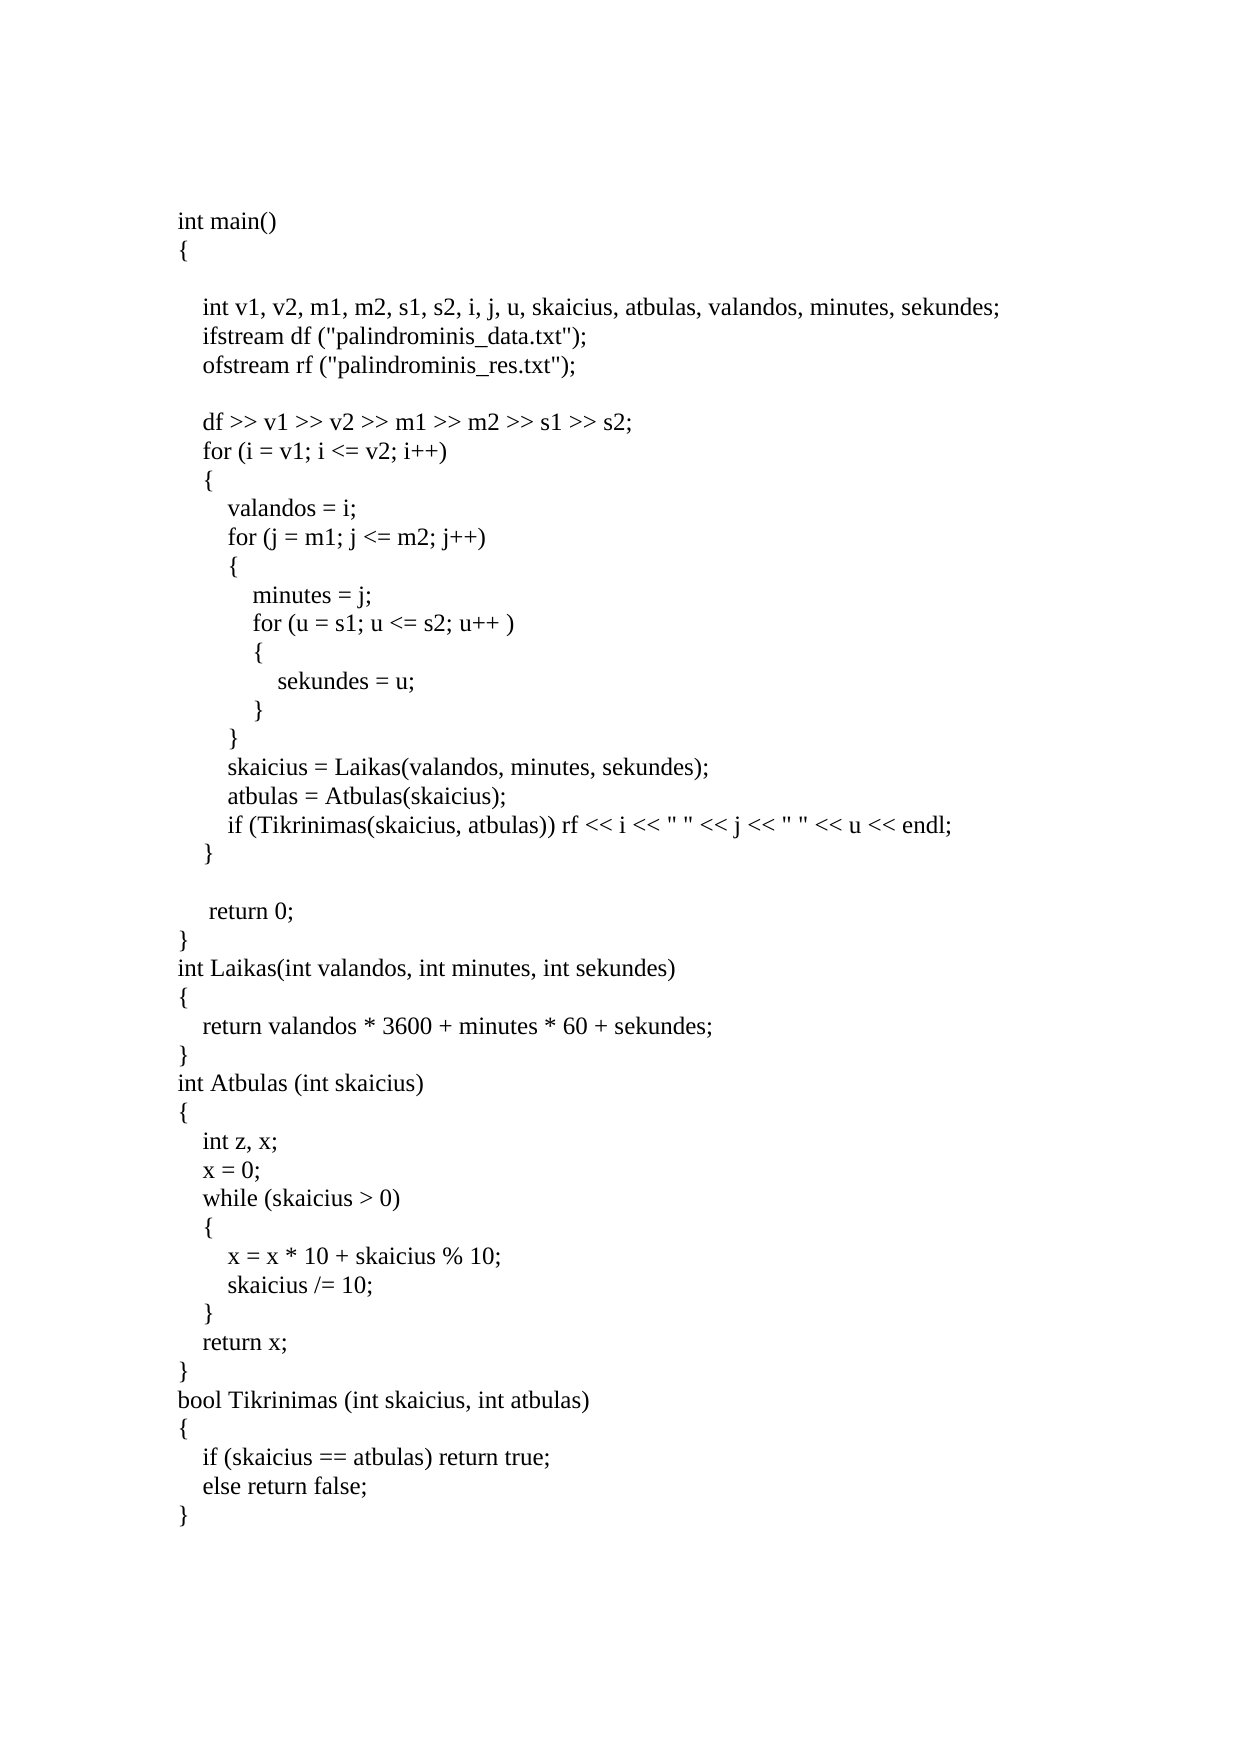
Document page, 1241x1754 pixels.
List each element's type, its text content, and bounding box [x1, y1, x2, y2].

text else return false; [177, 1471, 1181, 1500]
text } [177, 1500, 1181, 1528]
text ofstream rf ("palindrominis_res.txt"); [177, 350, 1181, 378]
text { [177, 637, 1181, 666]
text x = 0; [177, 1155, 1181, 1183]
text int main() [177, 206, 1181, 235]
text valandos = i; [177, 493, 1181, 522]
text int Laikas(int valandos, int minutes, int sekundes) [177, 953, 1181, 982]
text ifstream df ("palindrominis_data.txt"); [177, 321, 1181, 350]
text { [177, 465, 1181, 493]
text { [177, 1413, 1181, 1442]
text { [177, 1212, 1181, 1241]
text return x; [177, 1327, 1181, 1356]
text while (skaicius > 0) [177, 1183, 1181, 1212]
text skaicius /= 10; [177, 1270, 1181, 1298]
text } [177, 695, 1181, 723]
text if (skaicius == atbulas) return true; [177, 1442, 1181, 1471]
text int z, x; [177, 1126, 1181, 1155]
text bool Tikrinimas (int skaicius, int atbulas) [177, 1385, 1181, 1413]
text { [177, 982, 1181, 1011]
text for (i = v1; i <= v2; i++) [177, 436, 1181, 465]
text { [177, 1097, 1181, 1126]
text minutes = j; [177, 580, 1181, 608]
text } [177, 1356, 1181, 1385]
text df >> v1 >> v2 >> m1 >> m2 >> s1 >> s2; [177, 407, 1181, 436]
text { [177, 551, 1181, 580]
text return valandos * 3600 + minutes * 60 + sekundes; [177, 1011, 1181, 1040]
text skaicius = Laikas(valandos, minutes, sekundes); [177, 752, 1181, 781]
text int Atbulas (int skaicius) [177, 1068, 1181, 1097]
text for (u = s1; u <= s2; u++ ) [177, 608, 1181, 637]
text atbulas = Atbulas(skaicius); [177, 781, 1181, 810]
text sekundes = u; [177, 666, 1181, 695]
text } [177, 925, 1181, 953]
text } [177, 838, 1181, 867]
text x = x * 10 + skaicius % 10; [177, 1241, 1181, 1270]
text { [177, 235, 1181, 263]
text return 0; [177, 896, 1181, 925]
text int v1, v2, m1, m2, s1, s2, i, j, u, skaicius, atbulas, valandos, minutes, sekundes; [177, 292, 1181, 321]
text } [177, 1040, 1181, 1068]
text for (j = m1; j <= m2; j++) [177, 522, 1181, 551]
text if (Tikrinimas(skaicius, atbulas)) rf << i << " " << j << " " << u << endl; [177, 810, 1181, 838]
text } [177, 1298, 1181, 1327]
text } [177, 723, 1181, 752]
